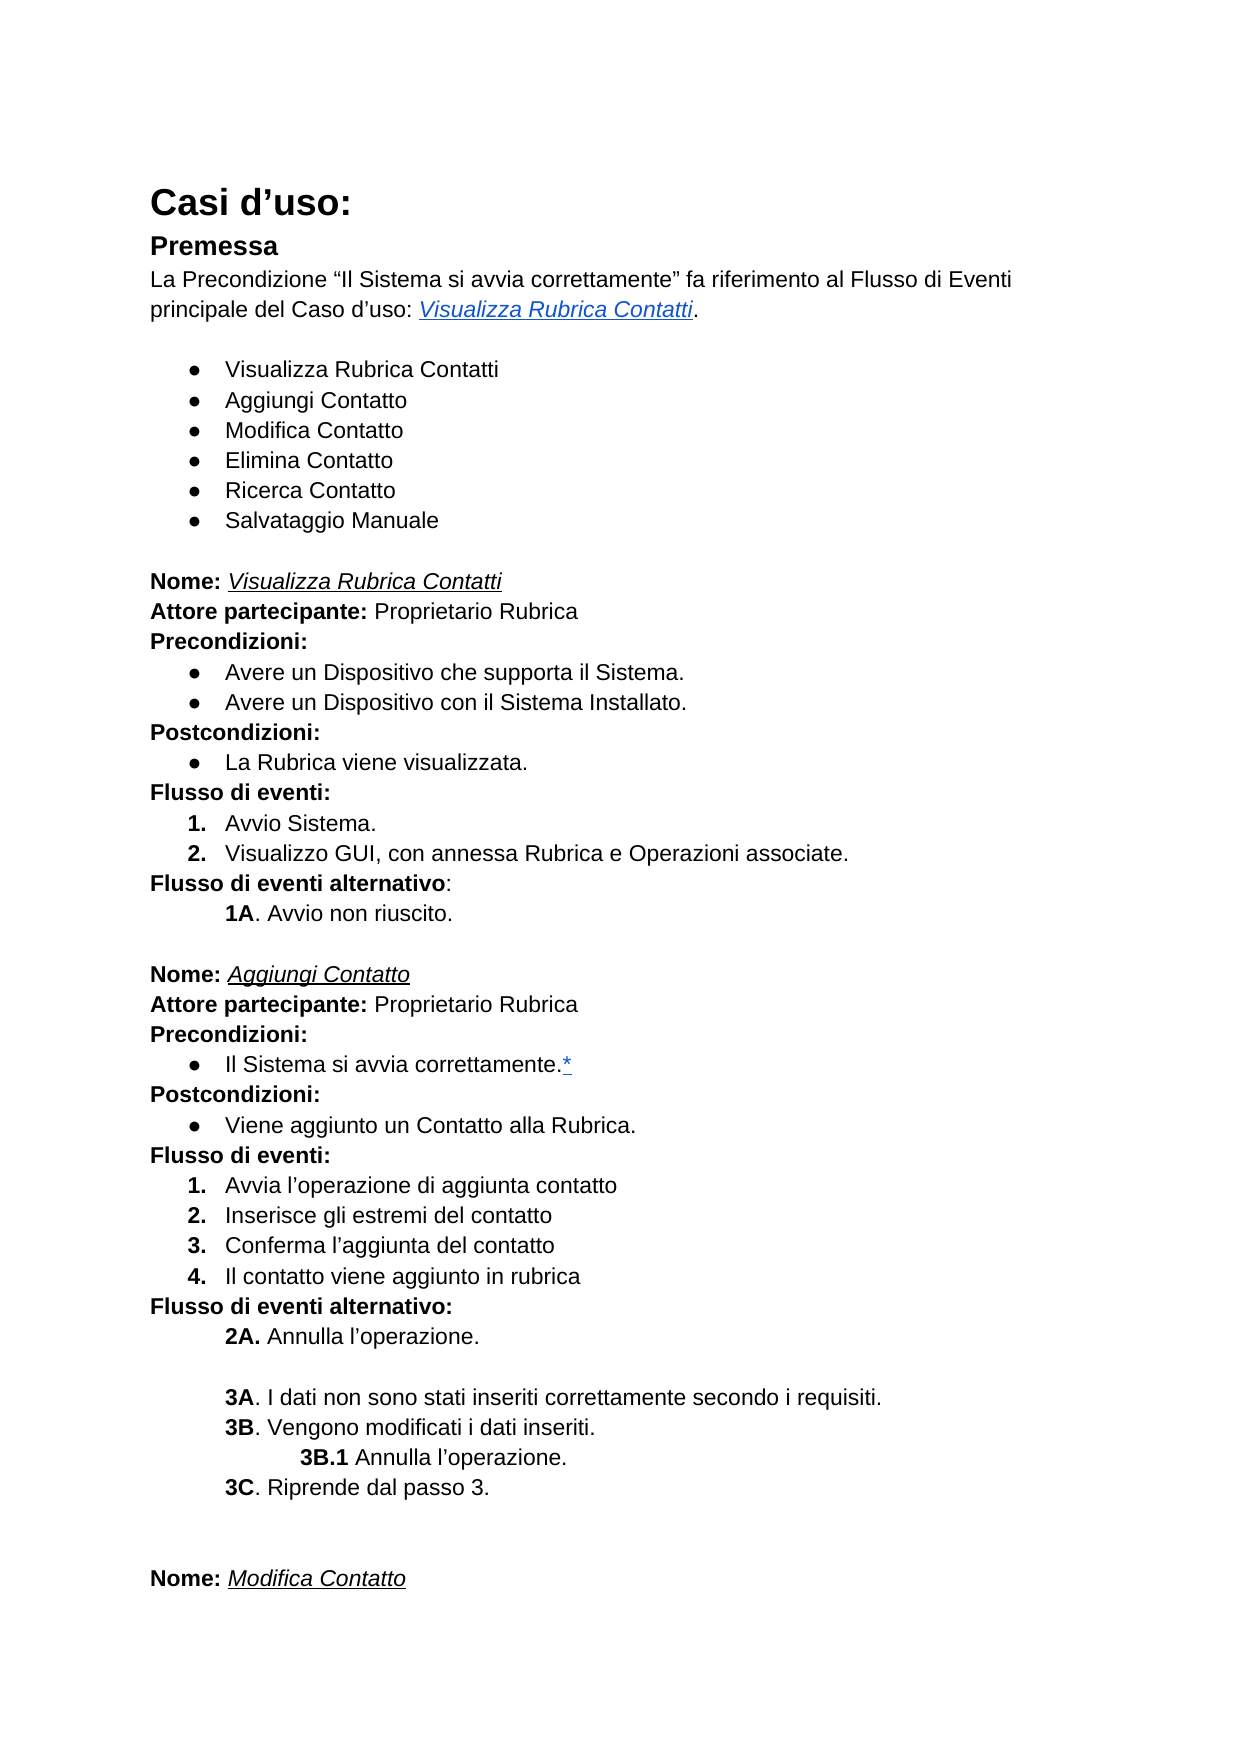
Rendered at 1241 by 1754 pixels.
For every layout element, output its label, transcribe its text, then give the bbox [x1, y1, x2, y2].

list Avvia l’operazione di aggiunta contatto [187, 1172, 1090, 1198]
text 3A. I dati non sono stati inseriti correttamente secondo i requisiti. [150, 1383, 1090, 1410]
text Flusso di eventi: [150, 1142, 1090, 1168]
list Viene aggiunto un Contatto alla Rubrica. [187, 1112, 1090, 1138]
text Postcondizioni: [150, 1081, 1090, 1108]
list Modifica Contatto [187, 417, 1090, 443]
text Attore partecipante: Proprietario Rubrica [150, 991, 1090, 1017]
text 1A. Avvio non riuscito. [150, 900, 1090, 926]
list Aggiungi Contatto [187, 387, 1090, 413]
text Attore partecipante: Proprietario Rubrica [150, 598, 1090, 624]
text Flusso di eventi: [150, 779, 1090, 806]
list Conferma l’aggiunta del contatto [187, 1232, 1090, 1259]
text 3C. Riprende dal passo 3. [150, 1474, 1090, 1500]
text Premessa [150, 230, 1090, 261]
list Elimina Contatto [187, 447, 1090, 473]
list Avere un Dispositivo che supporta il Sistema. [187, 658, 1090, 685]
text Nome: Aggiungi Contatto [150, 961, 1090, 987]
list Salvataggio Manuale [187, 507, 1090, 534]
list Il contatto viene aggiunto in rubrica [187, 1263, 1090, 1289]
list Avere un Dispositivo con il Sistema Installato. [187, 689, 1090, 715]
text Postcondizioni: [150, 719, 1090, 745]
text Nome: Modifica Contatto [150, 1565, 1090, 1591]
list Visualizza Rubrica Contatti [187, 356, 1090, 383]
text Nome: Visualizza Rubrica Contatti [150, 568, 1090, 594]
text Flusso di eventi alternativo: [150, 1293, 1090, 1319]
text Flusso di eventi alternativo: [150, 870, 1090, 896]
list Avvio Sistema. [187, 809, 1090, 836]
text 3B.1 Annulla l’operazione. [150, 1444, 1090, 1470]
list Il Sistema si avvia correttamente.* [187, 1051, 1090, 1077]
list Visualizzo GUI, con annessa Rubrica e Operazioni associate. [187, 840, 1090, 866]
list La Rubrica viene visualizzata. [187, 749, 1090, 775]
text 3B. Vengono modificati i dati inseriti. [150, 1414, 1090, 1440]
text Precondizioni: [150, 628, 1090, 654]
text Precondizioni: [150, 1021, 1090, 1047]
text Casi d’uso: [150, 180, 1090, 223]
list Inserisce gli estremi del contatto [187, 1202, 1090, 1228]
text La Precondizione “Il Sistema si avvia correttamente” fa riferimento al Flusso di Eventi principale del Caso d’uso: Visualizza Rubrica Contatti. [150, 266, 1090, 322]
list Ricerca Contatto [187, 477, 1090, 503]
text 2A. Annulla l’operazione. [150, 1323, 1090, 1349]
